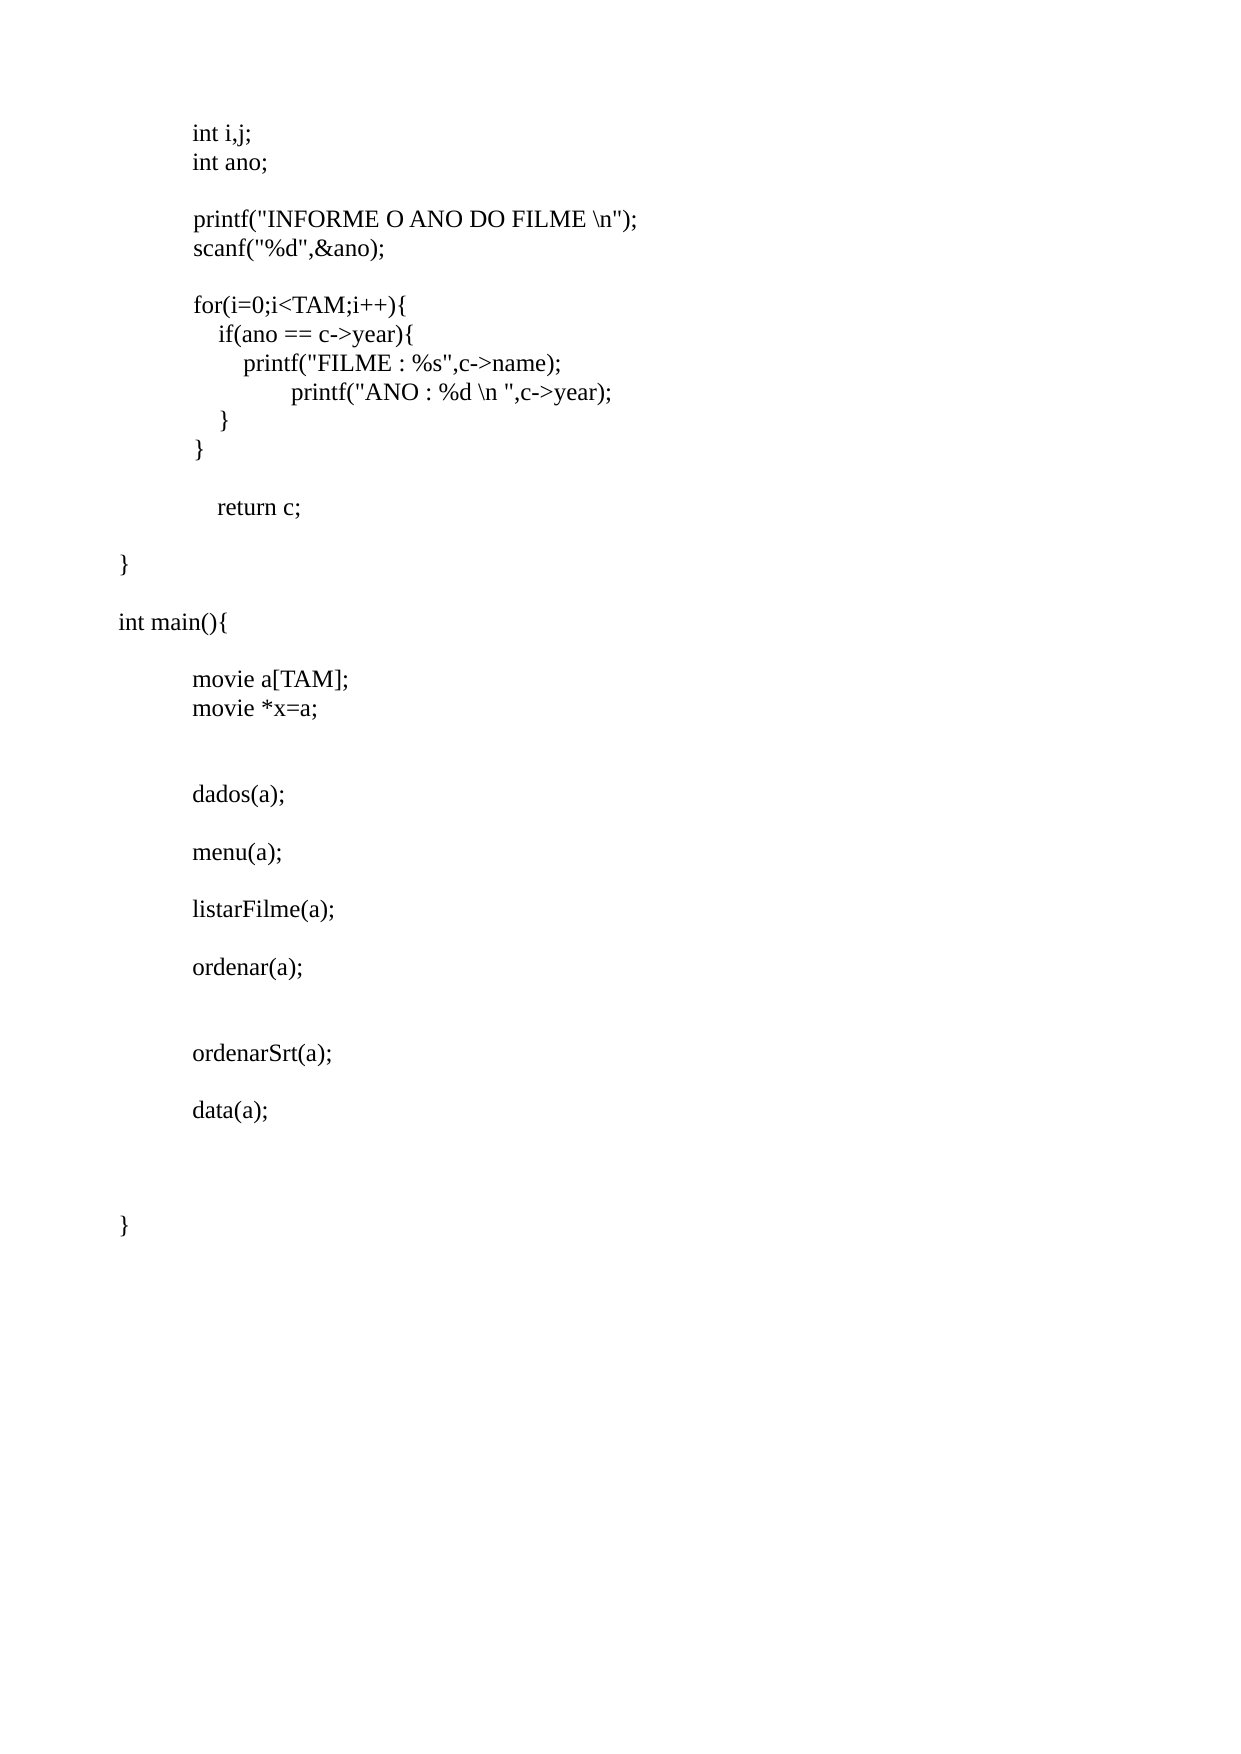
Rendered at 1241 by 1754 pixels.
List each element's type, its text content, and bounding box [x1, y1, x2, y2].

text } [118, 406, 1122, 434]
text printf("FILME : %s",c->name); [118, 348, 1122, 377]
text data(a); [118, 1096, 1122, 1124]
text return c; [118, 492, 1122, 521]
text listarFilme(a); [118, 894, 1122, 923]
text if(ano == c->year){ [118, 319, 1122, 348]
text printf("ANO : %d \n ",c->year); [118, 377, 1122, 406]
text movie a[TAM]; [118, 664, 1122, 693]
text menu(a); [118, 837, 1122, 866]
text } [118, 434, 1122, 463]
text ordenar(a); [118, 952, 1122, 981]
text ordenarSrt(a); [118, 1038, 1122, 1067]
text movie *x=a; [118, 693, 1122, 722]
text } [118, 549, 1122, 578]
text int ano; [118, 147, 1122, 176]
text printf("INFORME O ANO DO FILME \n"); [118, 204, 1122, 233]
text scanf("%d",&ano); [118, 233, 1122, 262]
text int i,j; [118, 118, 1122, 147]
text for(i=0;i<TAM;i++){ [118, 291, 1122, 319]
text } [118, 1211, 1122, 1239]
text int main(){ [118, 607, 1122, 636]
text dados(a); [118, 779, 1122, 808]
